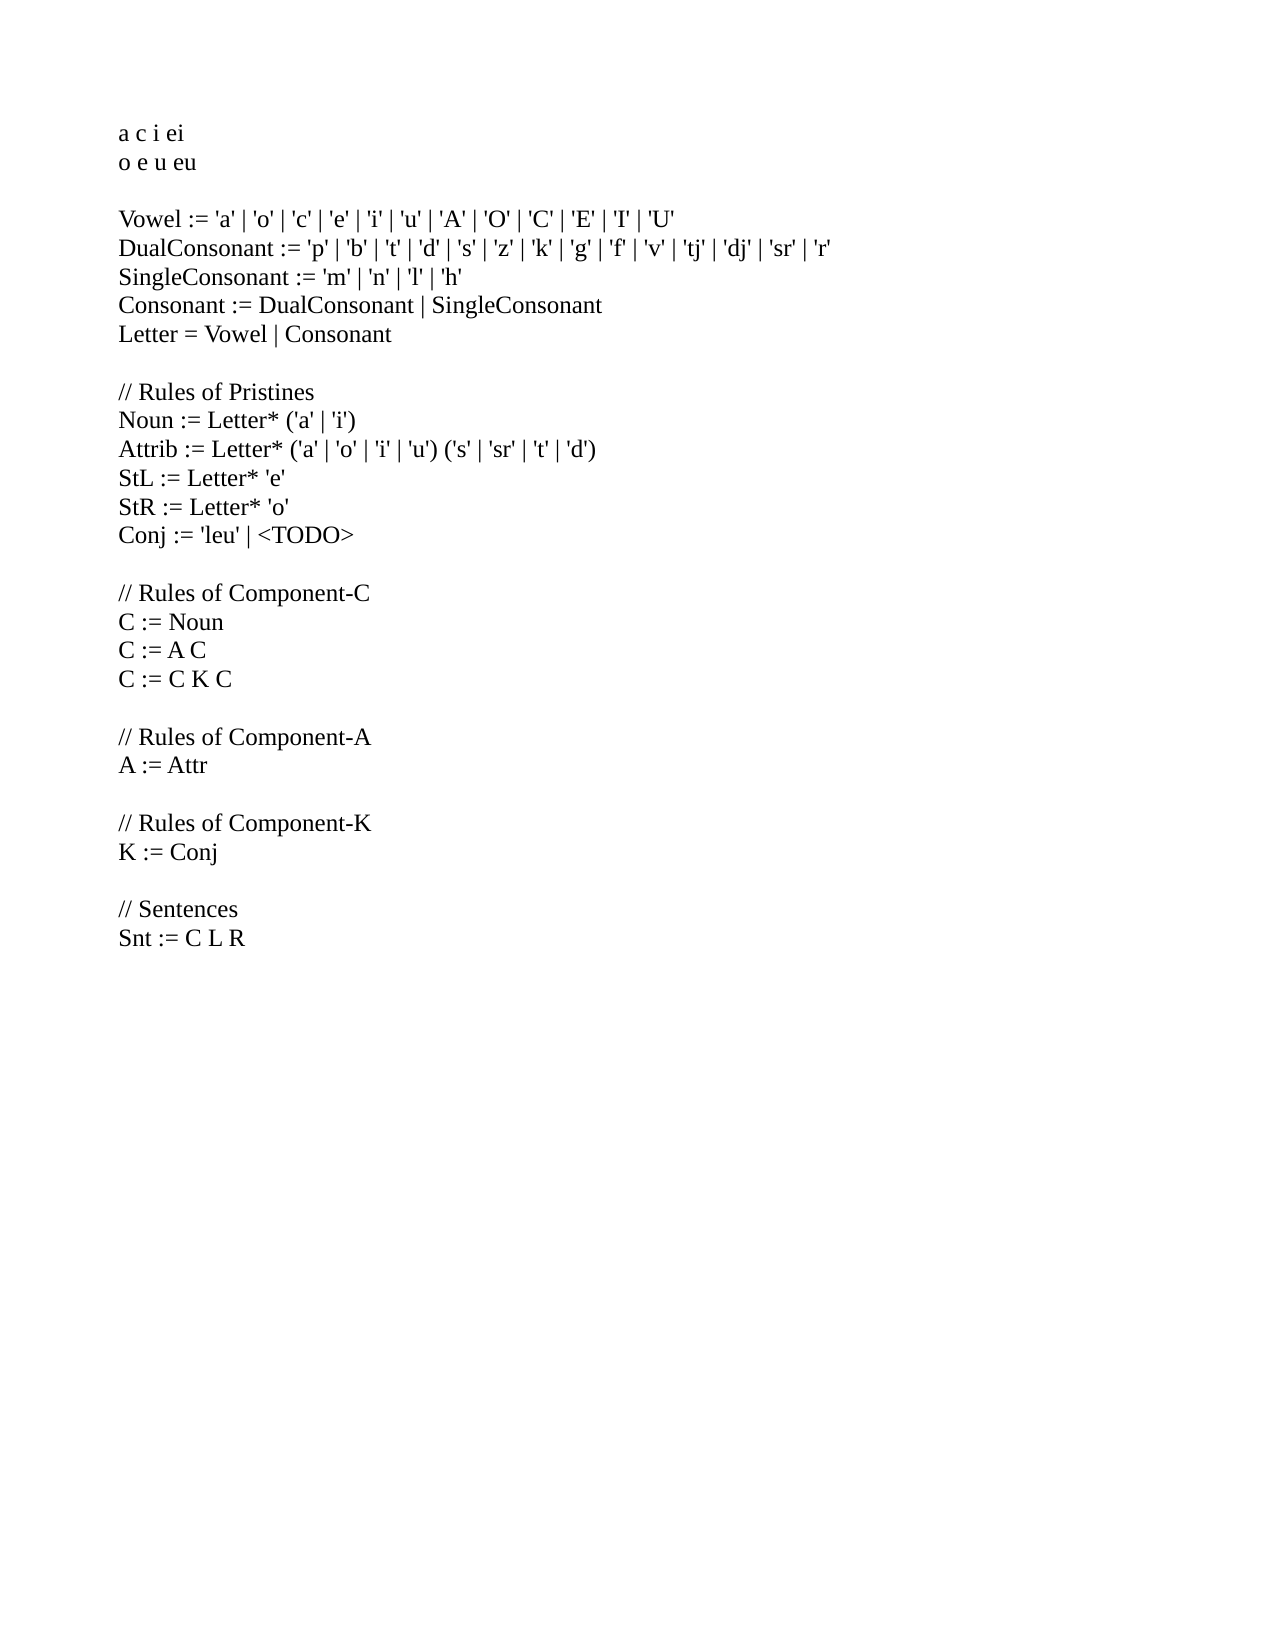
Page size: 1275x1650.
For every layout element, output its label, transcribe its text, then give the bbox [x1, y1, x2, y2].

text DualConsonant := 'p' | 'b' | 't' | 'd' | 's' | 'z' | 'k' | 'g' | 'f' | 'v' | 'tj' | 'dj' | 'sr' | 'r' [118, 233, 1157, 262]
text o e u eu [118, 147, 1157, 176]
text Conj := 'leu' | <TODO> [118, 521, 1157, 549]
text // Sentences [118, 894, 1157, 923]
text C := C K C [118, 664, 1157, 693]
text // Rules of Component-C [118, 578, 1157, 607]
text // Rules of Component-K [118, 808, 1157, 837]
text // Rules of Component-A [118, 722, 1157, 751]
text Vowel := 'a' | 'o' | 'c' | 'e' | 'i' | 'u' | 'A' | 'O' | 'C' | 'E' | 'I' | 'U' [118, 204, 1157, 233]
text StL := Letter* 'e' [118, 463, 1157, 492]
text K := Conj [118, 837, 1157, 866]
text A := Attr [118, 751, 1157, 779]
text Attrib := Letter* ('a' | 'o' | 'i' | 'u') ('s' | 'sr' | 't' | 'd') [118, 434, 1157, 463]
text SingleConsonant := 'm' | 'n' | 'l' | 'h' [118, 262, 1157, 291]
text Snt := C L R [118, 923, 1157, 952]
text Noun := Letter* ('a' | 'i') [118, 406, 1157, 434]
text a c i ei [118, 118, 1157, 147]
text C := Noun [118, 607, 1157, 636]
text StR := Letter* 'o' [118, 492, 1157, 521]
text Consonant := DualConsonant | SingleConsonant [118, 291, 1157, 319]
text C := A C [118, 636, 1157, 664]
text // Rules of Pristines [118, 377, 1157, 406]
text Letter = Vowel | Consonant [118, 319, 1157, 348]
